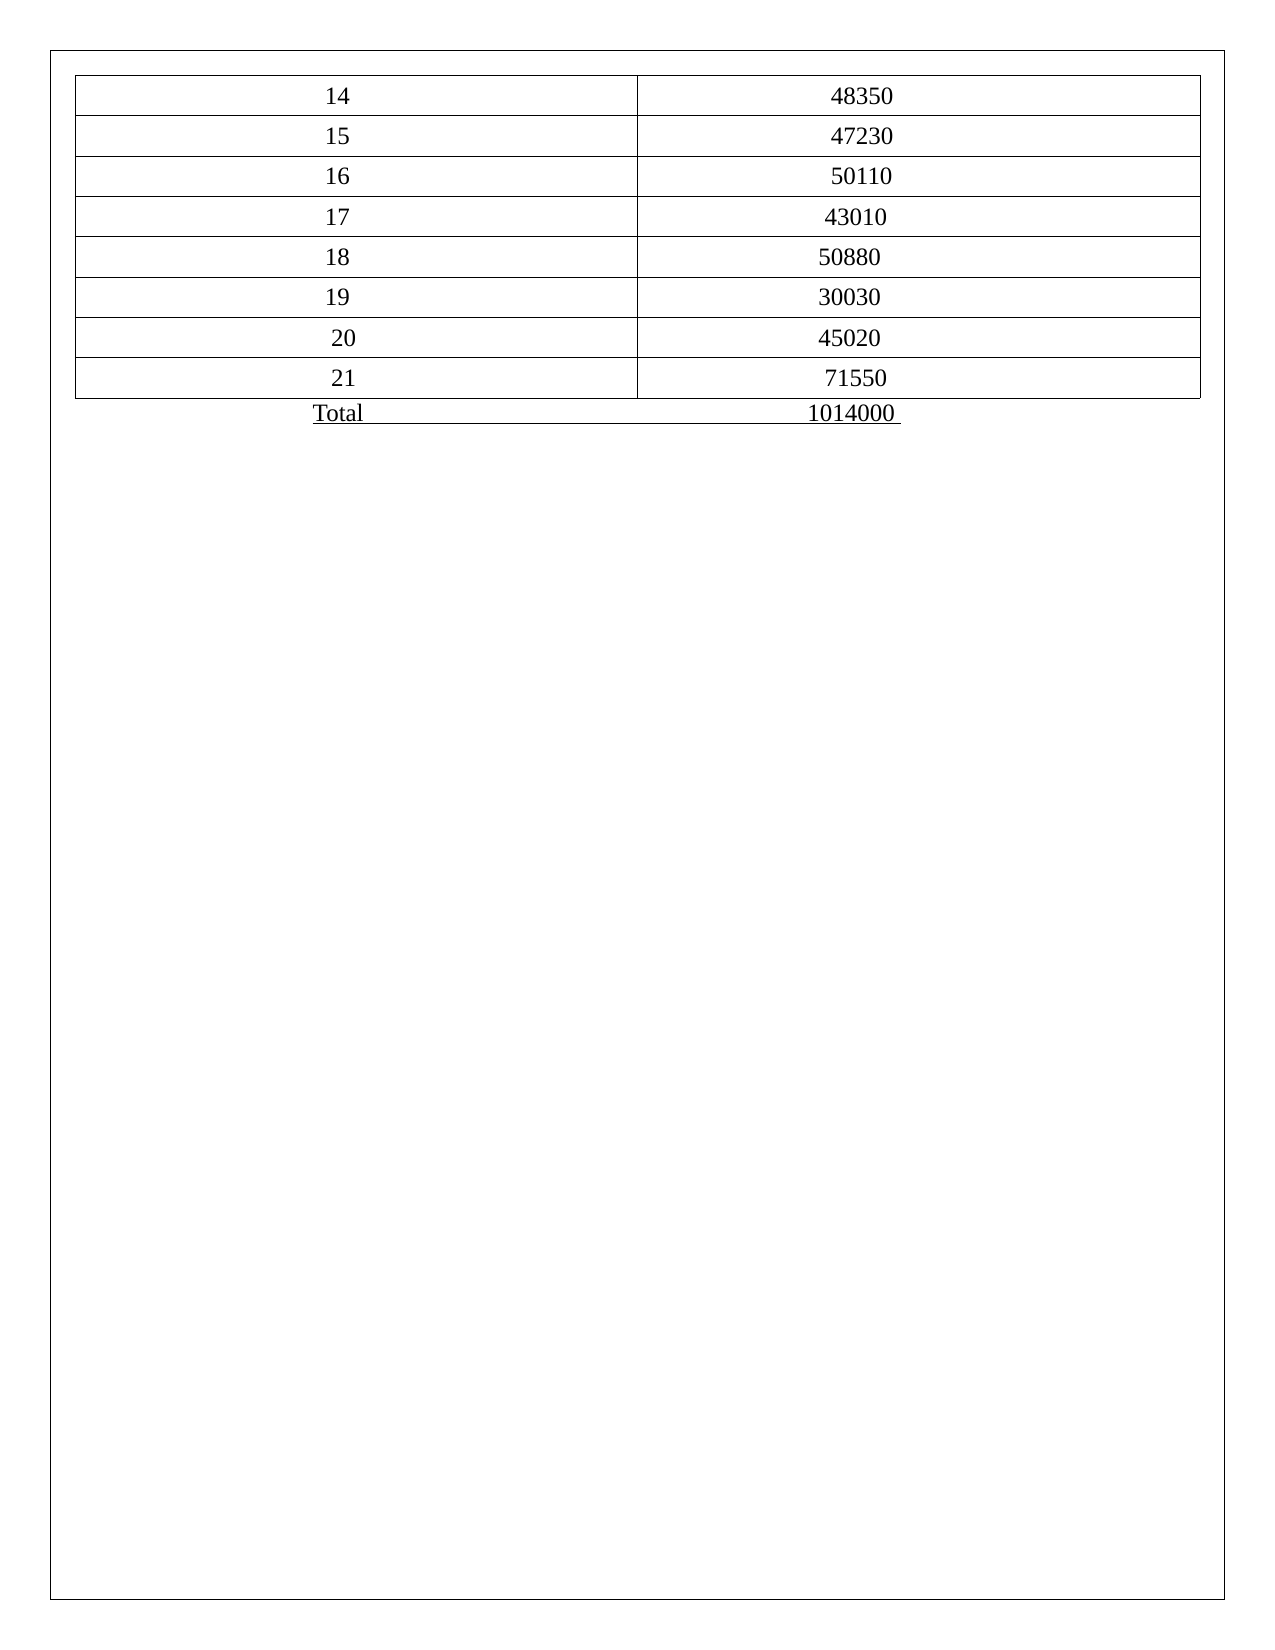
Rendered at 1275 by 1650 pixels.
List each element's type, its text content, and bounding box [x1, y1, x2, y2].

table_cell 18 [76, 237, 637, 277]
table_cell 15 [76, 116, 637, 156]
table_cell 17 [76, 197, 637, 236]
table_cell 45020 [638, 318, 1200, 357]
table_cell 20 [76, 318, 637, 357]
table_cell 14 [76, 76, 637, 115]
table_cell 71550 [638, 358, 1200, 397]
table_cell 19 [76, 278, 637, 317]
table_cell 21 [76, 358, 637, 397]
table_cell 48350 [638, 76, 1200, 115]
table_cell 16 [76, 157, 637, 196]
table_cell 30030 [638, 278, 1200, 317]
text Total 1014000 [75, 399, 1200, 426]
table_cell 50880 [638, 237, 1200, 277]
table_cell 43010 [638, 197, 1200, 236]
table_cell 47230 [638, 116, 1200, 156]
table_cell 50110 [638, 157, 1200, 196]
